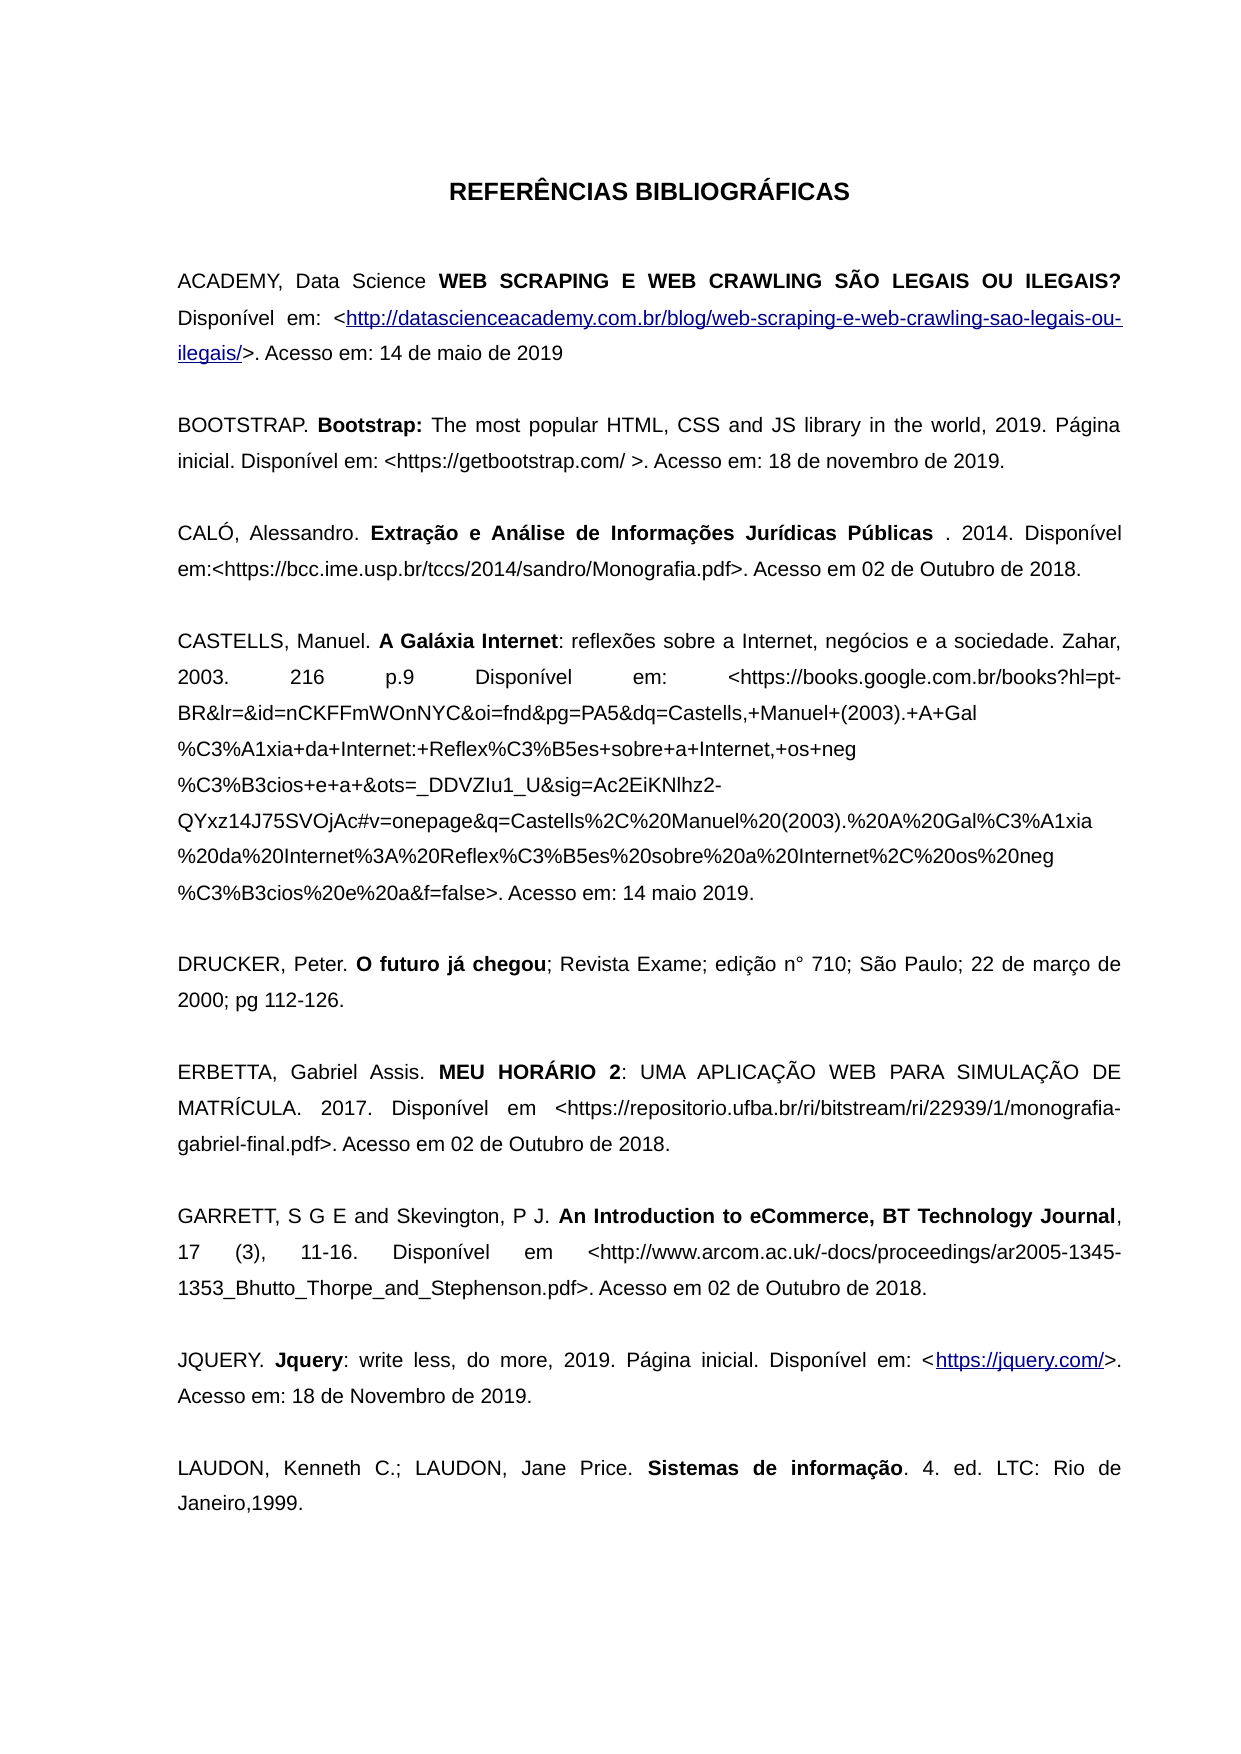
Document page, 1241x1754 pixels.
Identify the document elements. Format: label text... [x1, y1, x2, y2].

text ERBETTA, Gabriel Assis. MEU HORÁRIO 2: UMA APLICAÇÃO WEB PARA SIMULAÇÃO DE MATRÍCULA. 2017. Disponível em <https://repositorio.ufba.br/ri/bitstream/ri/22939/1/monografia-gabriel-final.pdf>. Acesso em 02 de Outubro de 2018. [177, 1060, 1122, 1156]
text ACADEMY, Data Science WEB SCRAPING E WEB CRAWLING SÃO LEGAIS OU ILEGAIS? Disponível em: <http://datascienceacademy.com.br/blog/web-scraping-e-web-crawling-sao-legais-ou-ilegais/>. Acesso em: 14 de maio de 2019 [177, 269, 1122, 365]
text CASTELLS, Manuel. A Galáxia Internet: reflexões sobre a Internet, negócios e a sociedade. Zahar, 2003. 216 p.9 Disponível em: <https://books.google.com.br/books?hl=pt-BR&lr=&id=nCKFFmWOnNYC&oi=fnd&pg=PA5&dq=Castells,+Manuel+(2003).+A+Gal%C3%A1xia+da+Internet:+Reflex%C3%B5es+sobre+a+Internet,+os+neg%C3%B3cios+e+a+&ots=_DDVZIu1_U&sig=Ac2EiKNlhz2-QYxz14J75SVOjAc#v=onepage&q=Castells%2C%20Manuel%20(2003).%20A%20Gal%C3%A1xia%20da%20Internet%3A%20Reflex%C3%B5es%20sobre%20a%20Internet%2C%20os%20neg%C3%B3cios%20e%20a&f=false>. Acesso em: 14 maio 2019. [177, 629, 1122, 904]
subtitle REFERÊNCIAS bibliográficas [177, 177, 1122, 206]
text DRUCKER, Peter. O futuro já chegou; Revista Exame; edição n° 710; São Paulo; 22 de março de 2000; pg 112-126. [177, 952, 1122, 1012]
text JQUERY. Jquery: write less, do more, 2019. Página inicial. Disponível em: <https://jquery.com/>. Acesso em: 18 de Novembro de 2019. [177, 1347, 1122, 1407]
text GARRETT, S G E and Skevington, P J. An Introduction to eCommerce, BT Technology Journal, 17 (3), 11-16. Disponível em <http://www.arcom.ac.uk/-docs/proceedings/ar2005-1345-1353_Bhutto_Thorpe_and_Stephenson.pdf>. Acesso em 02 de Outubro de 2018. [177, 1204, 1122, 1299]
text BOOTSTRAP. Bootstrap: The most popular HTML, CSS and JS library in the world, 2019. Página inicial. Disponível em: <https://getbootstrap.com/ >. Acesso em: 18 de novembro de 2019. [177, 413, 1122, 473]
text LAUDON, Kenneth C.; LAUDON, Jane Price. Sistemas de informação. 4. ed. LTC: Rio de Janeiro,1999. [177, 1455, 1122, 1515]
text CALÓ, Alessandro. Extração e Análise de Informações Jurídicas Públicas . 2014. Disponível em:<https://bcc.ime.usp.br/tccs/2014/sandro/Monografia.pdf>. Acesso em 02 de Outubro de 2018. [177, 521, 1122, 581]
